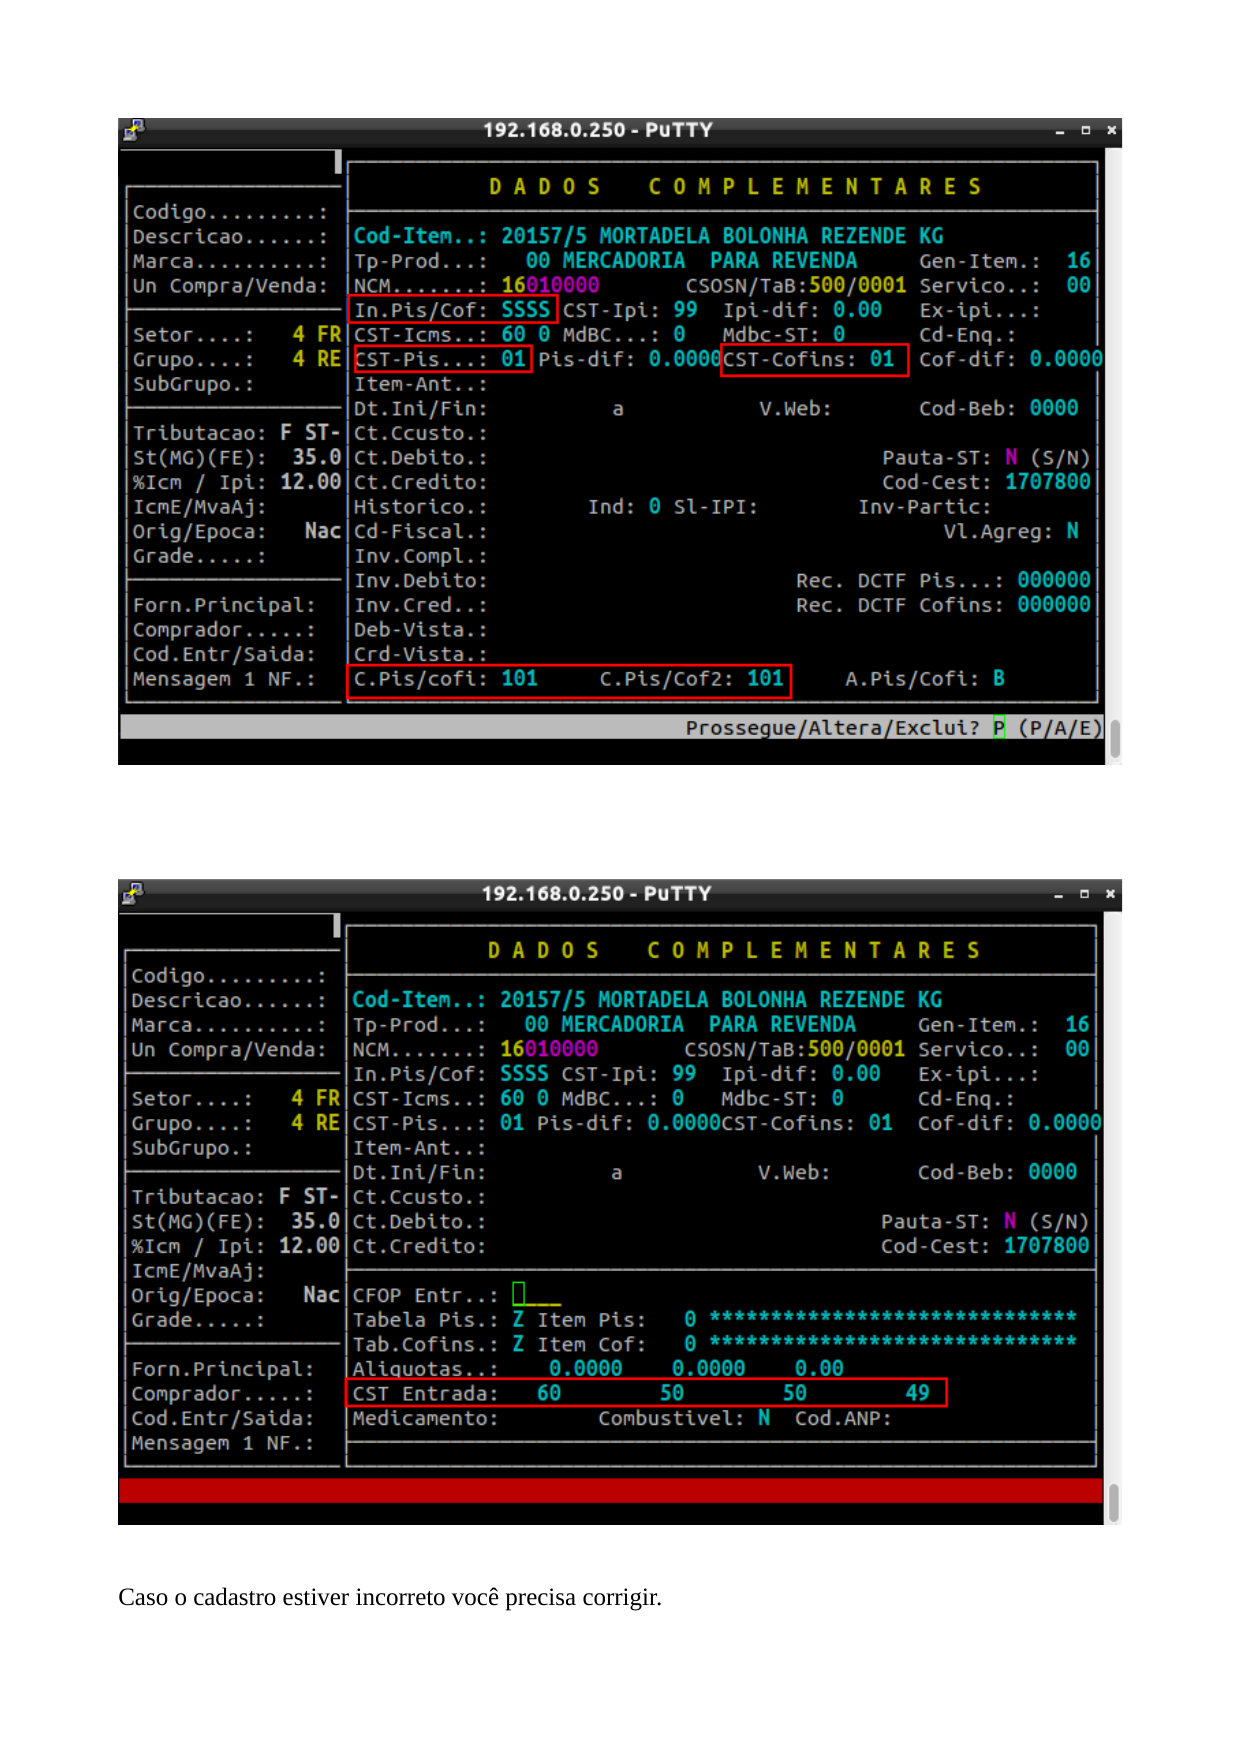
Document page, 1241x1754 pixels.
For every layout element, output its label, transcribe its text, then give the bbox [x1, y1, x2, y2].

picture [118, 118, 1123, 765]
picture [118, 879, 1123, 1525]
text Caso o cadastro estiver incorreto você precisa corrigir. [118, 1582, 1122, 1611]
